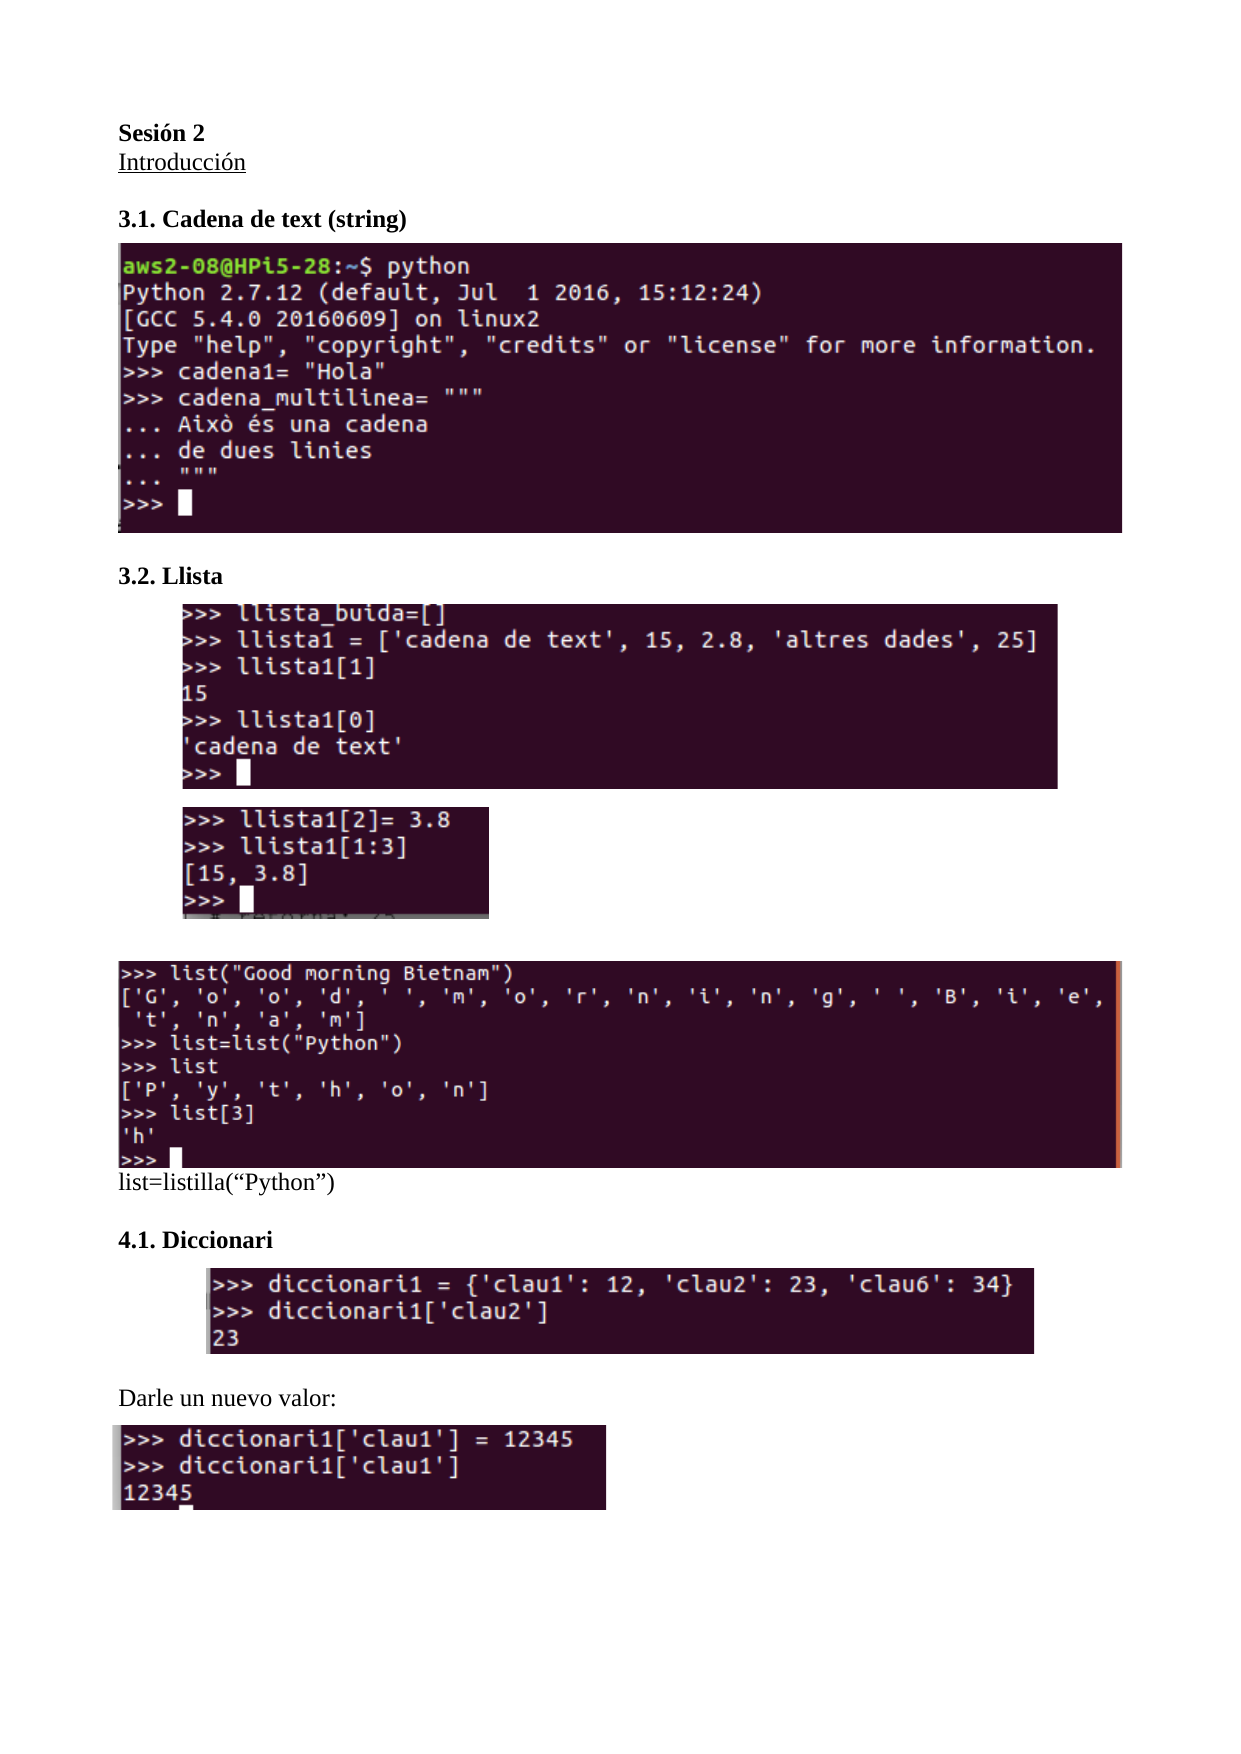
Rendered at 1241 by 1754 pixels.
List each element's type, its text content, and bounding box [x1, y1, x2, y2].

picture [182, 807, 489, 919]
text Sesión 2 [118, 118, 1122, 147]
picture [118, 243, 1123, 533]
text 3.1. Cadena de text (string) [118, 204, 1122, 233]
text Introducción [118, 147, 1122, 176]
text Darle un nuevo valor: [118, 1383, 1122, 1411]
text 4.1. Diccionari [118, 1225, 1122, 1254]
picture [118, 961, 1123, 1168]
picture [112, 1425, 607, 1510]
text 3.2. Llista [118, 561, 1122, 590]
picture [182, 604, 1058, 789]
picture [206, 1268, 1035, 1354]
text list=listilla(“Python”) [118, 1168, 1122, 1196]
